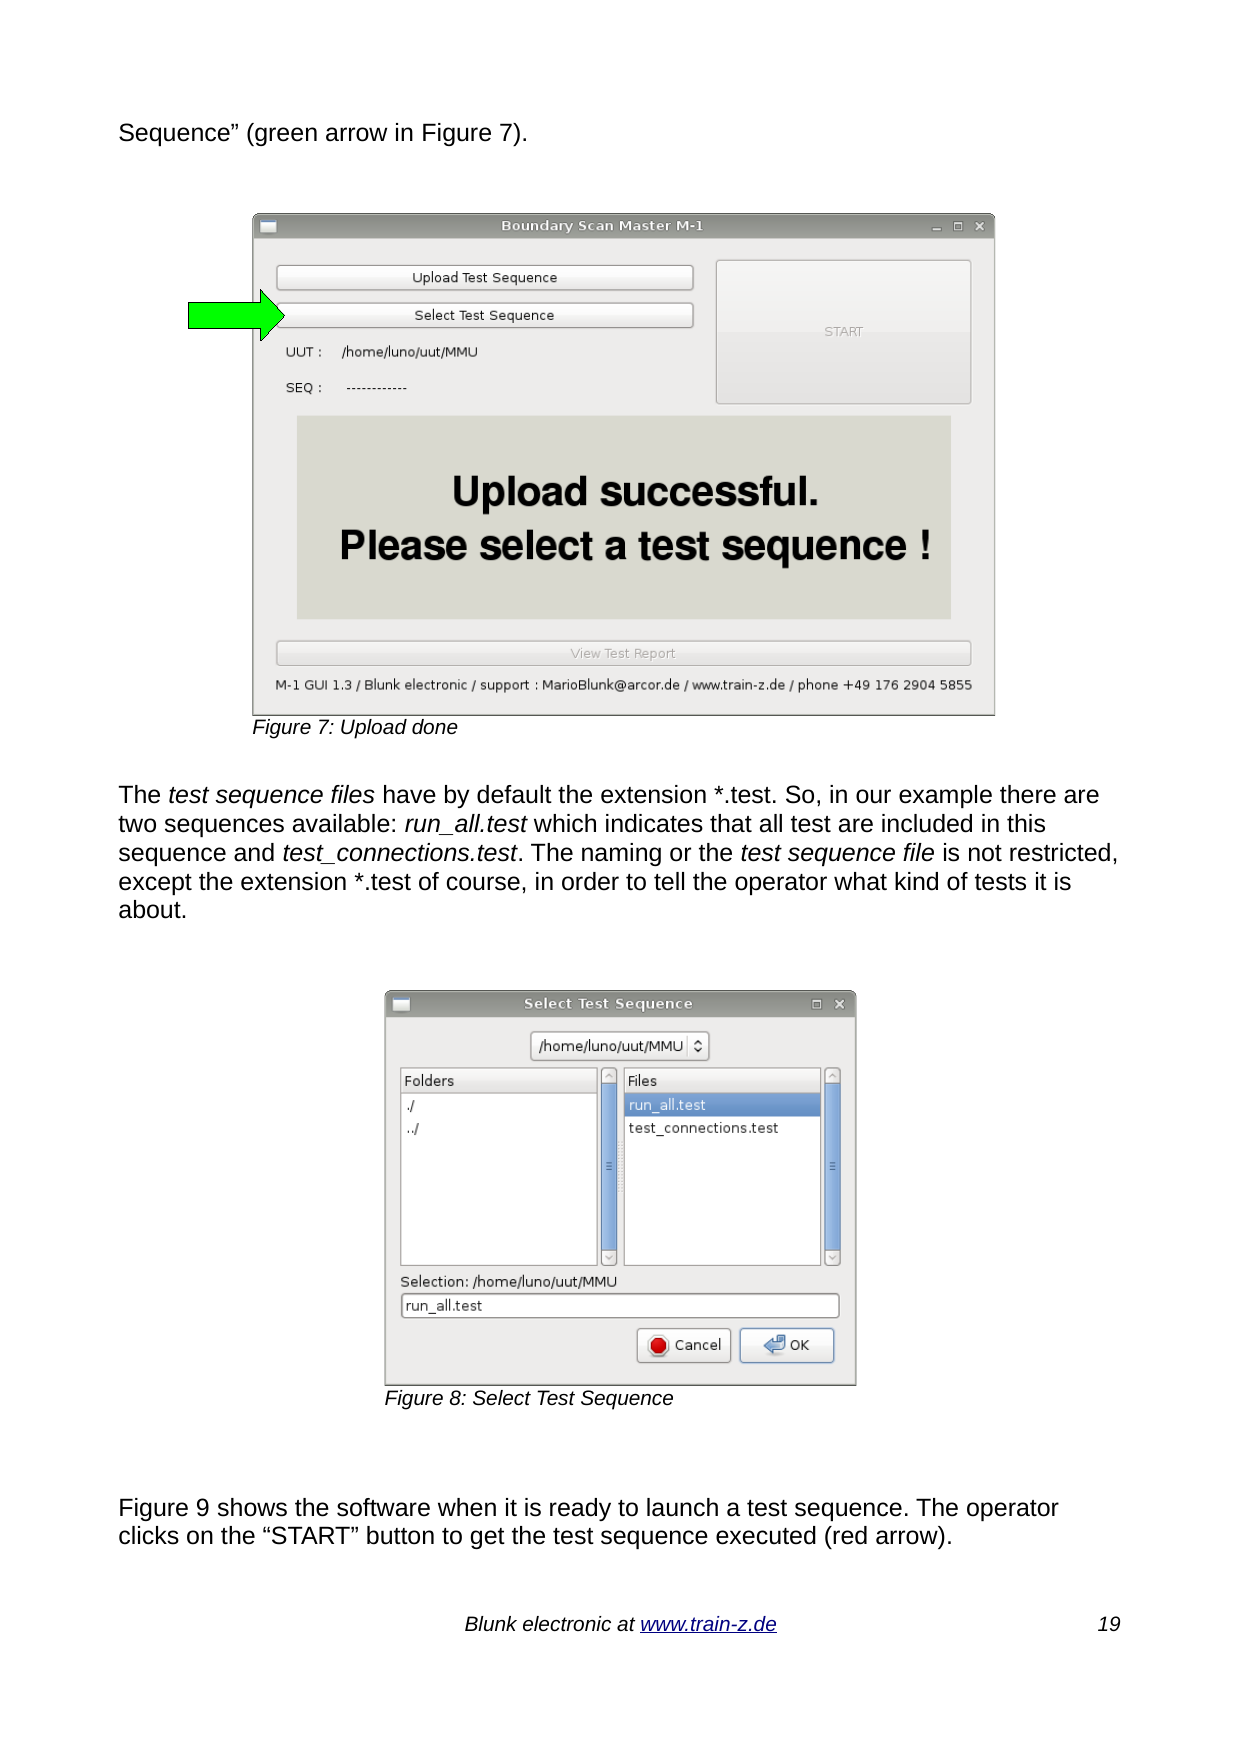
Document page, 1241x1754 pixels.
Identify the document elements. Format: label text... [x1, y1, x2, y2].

picture [252, 213, 996, 716]
text Sequence” (green arrow in Figure 7). [118, 118, 1122, 147]
text Figure 7: Upload done [252, 716, 995, 739]
picture [384, 990, 857, 1386]
text The test sequence files have by default the extension *.test. So, in our example there are two sequences available: run_all.test which indicates that all test are included in this sequence and test_connections.test. The naming or the test sequence file is not restricted, except the extension *.test of course, in order to tell the operator what kind of tests it is about. [118, 780, 1122, 924]
text Figure 8: Select Test Sequence [384, 1386, 856, 1410]
text Figure 9 shows the software when it is ready to launch a test sequence. The operator clicks on the “START” button to get the test sequence executed (red arrow). [118, 1492, 1122, 1550]
